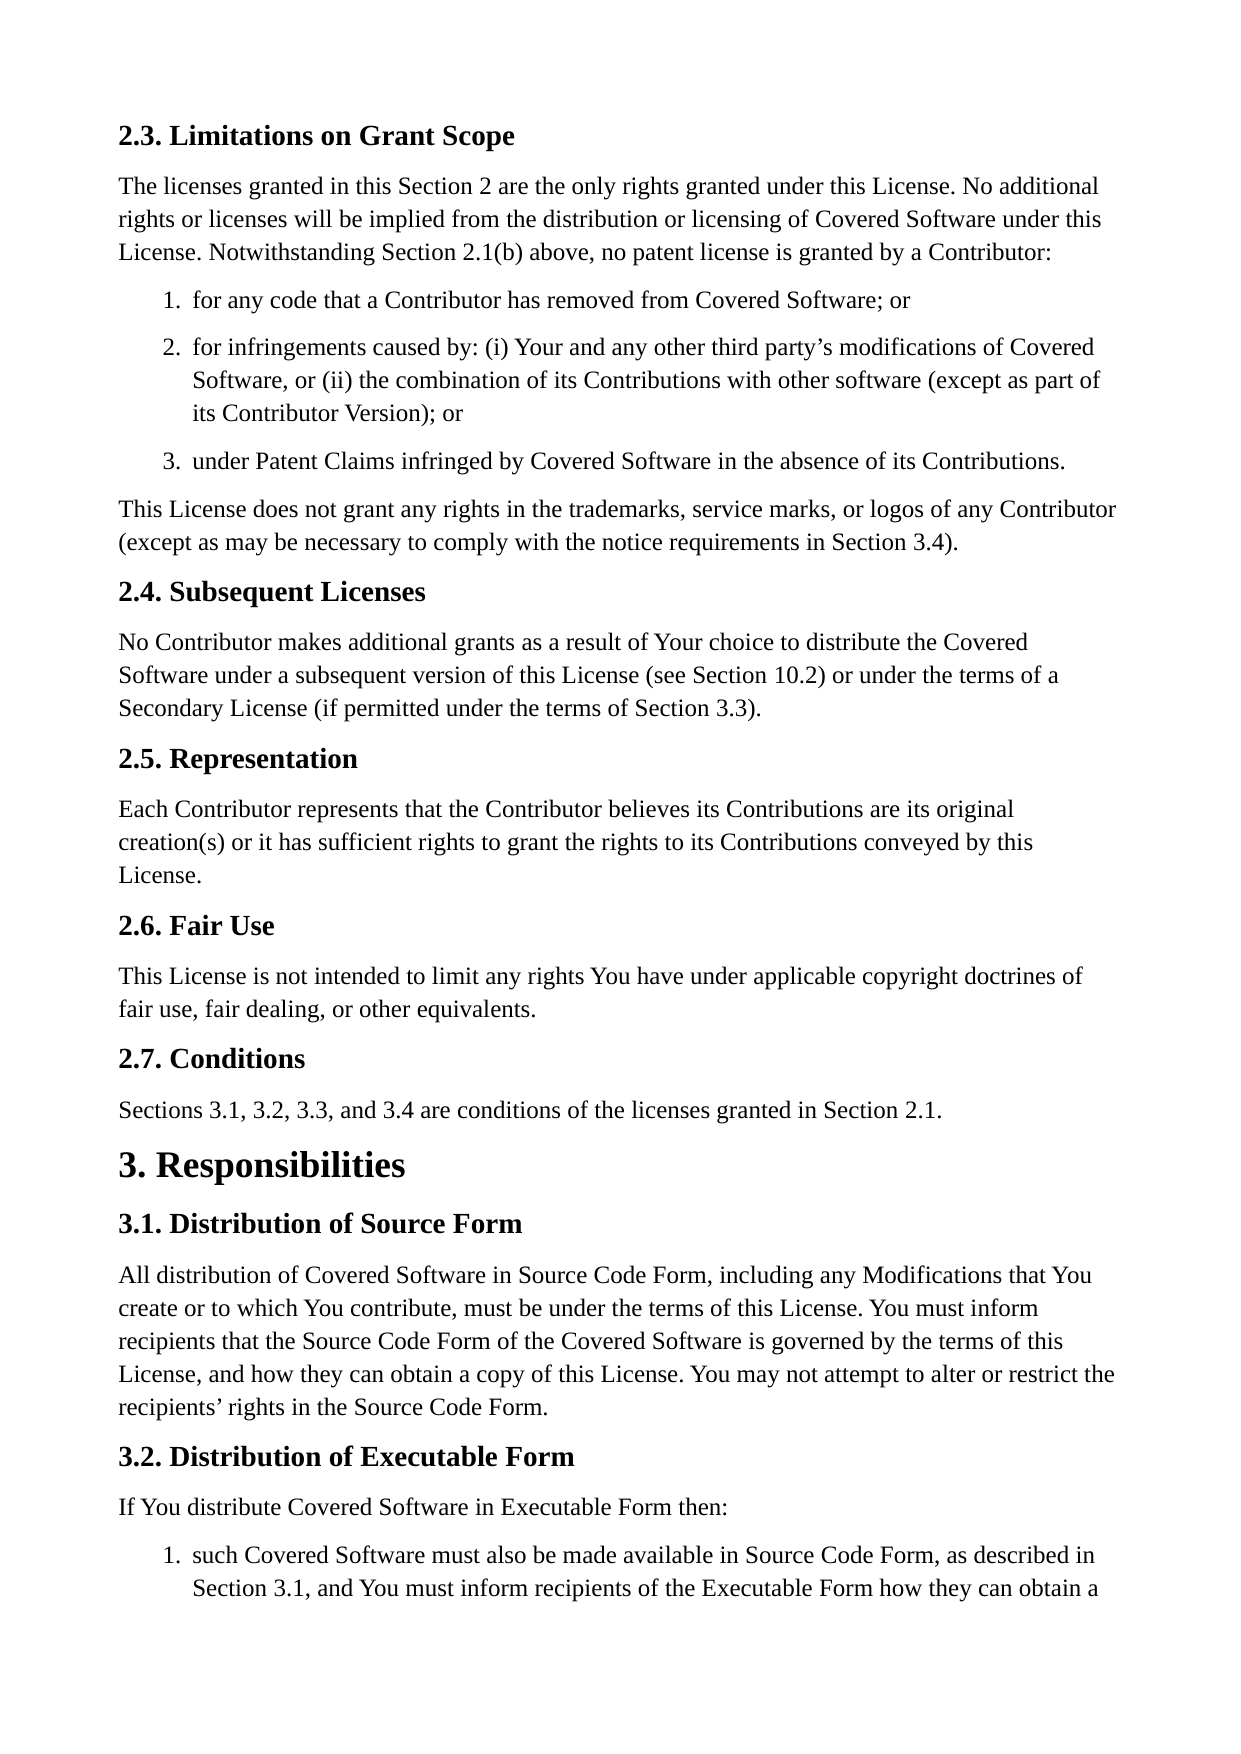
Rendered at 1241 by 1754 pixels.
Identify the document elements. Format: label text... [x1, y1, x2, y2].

text All distribution of Covered Software in Source Code Form, including any Modifications that You create or to which You contribute, must be under the terms of this License. You must inform recipients that the Source Code Form of the Covered Software is governed by the terms of this License, and how they can obtain a copy of this License. You may not attempt to alter or restrict the recipients’ rights in the Source Code Form. [118, 1260, 1122, 1421]
text The licenses granted in this Section 2 are the only rights granted under this License. No additional rights or licenses will be implied from the distribution or licensing of Covered Software under this License. Notwithstanding Section 2.1(b) above, no patent license is granted by a Contributor: [118, 171, 1122, 266]
text Sections 3.1, 3.2, 3.3, and 3.4 are conditions of the licenses granted in Section 2.1. [118, 1095, 1122, 1123]
list such Covered Software must also be made available in Source Code Form, as described in Section 3.1, and You must inform recipients of the Executable Form how they can obtain a [162, 1540, 1122, 1602]
text This License is not intended to limit any rights You have under applicable copyright doctrines of fair use, fair dealing, or other equivalents. [118, 961, 1122, 1023]
subtitle 2.5. Representation [118, 741, 1122, 775]
text If You distribute Covered Software in Executable Form then: [118, 1492, 1122, 1521]
subtitle 2.6. Fair Use [118, 908, 1122, 941]
list for any code that a Contributor has removed from Covered Software; or [162, 285, 1122, 314]
subtitle 2.7. Conditions [118, 1042, 1122, 1075]
text This License does not grant any rights in the trademarks, service marks, or logos of any Contributor (except as may be necessary to comply with the notice requirements in Section 3.4). [118, 494, 1122, 556]
subtitle 3.1. Distribution of Source Form [118, 1207, 1122, 1240]
subtitle 3.2. Distribution of Executable Form [118, 1439, 1122, 1473]
text No Contributor makes additional grants as a result of Your choice to distribute the Covered Software under a subsequent version of this License (see Section 10.2) or under the terms of a Secondary License (if permitted under the terms of Section 3.3). [118, 627, 1122, 722]
list under Patent Claims infringed by Covered Software in the absence of its Contributions. [162, 446, 1122, 475]
subtitle 2.4. Subsequent Licenses [118, 574, 1122, 608]
subtitle 2.3. Limitations on Grant Scope [118, 118, 1122, 152]
subtitle 3. Responsibilities [118, 1142, 1122, 1186]
text Each Contributor represents that the Contributor believes its Contributions are its original creation(s) or it has sufficient rights to grant the rights to its Contributions conveyed by this License. [118, 794, 1122, 889]
list for infringements caused by: (i) Your and any other third party’s modifications of Covered Software, or (ii) the combination of its Contributions with other software (except as part of its Contributor Version); or [162, 332, 1122, 427]
